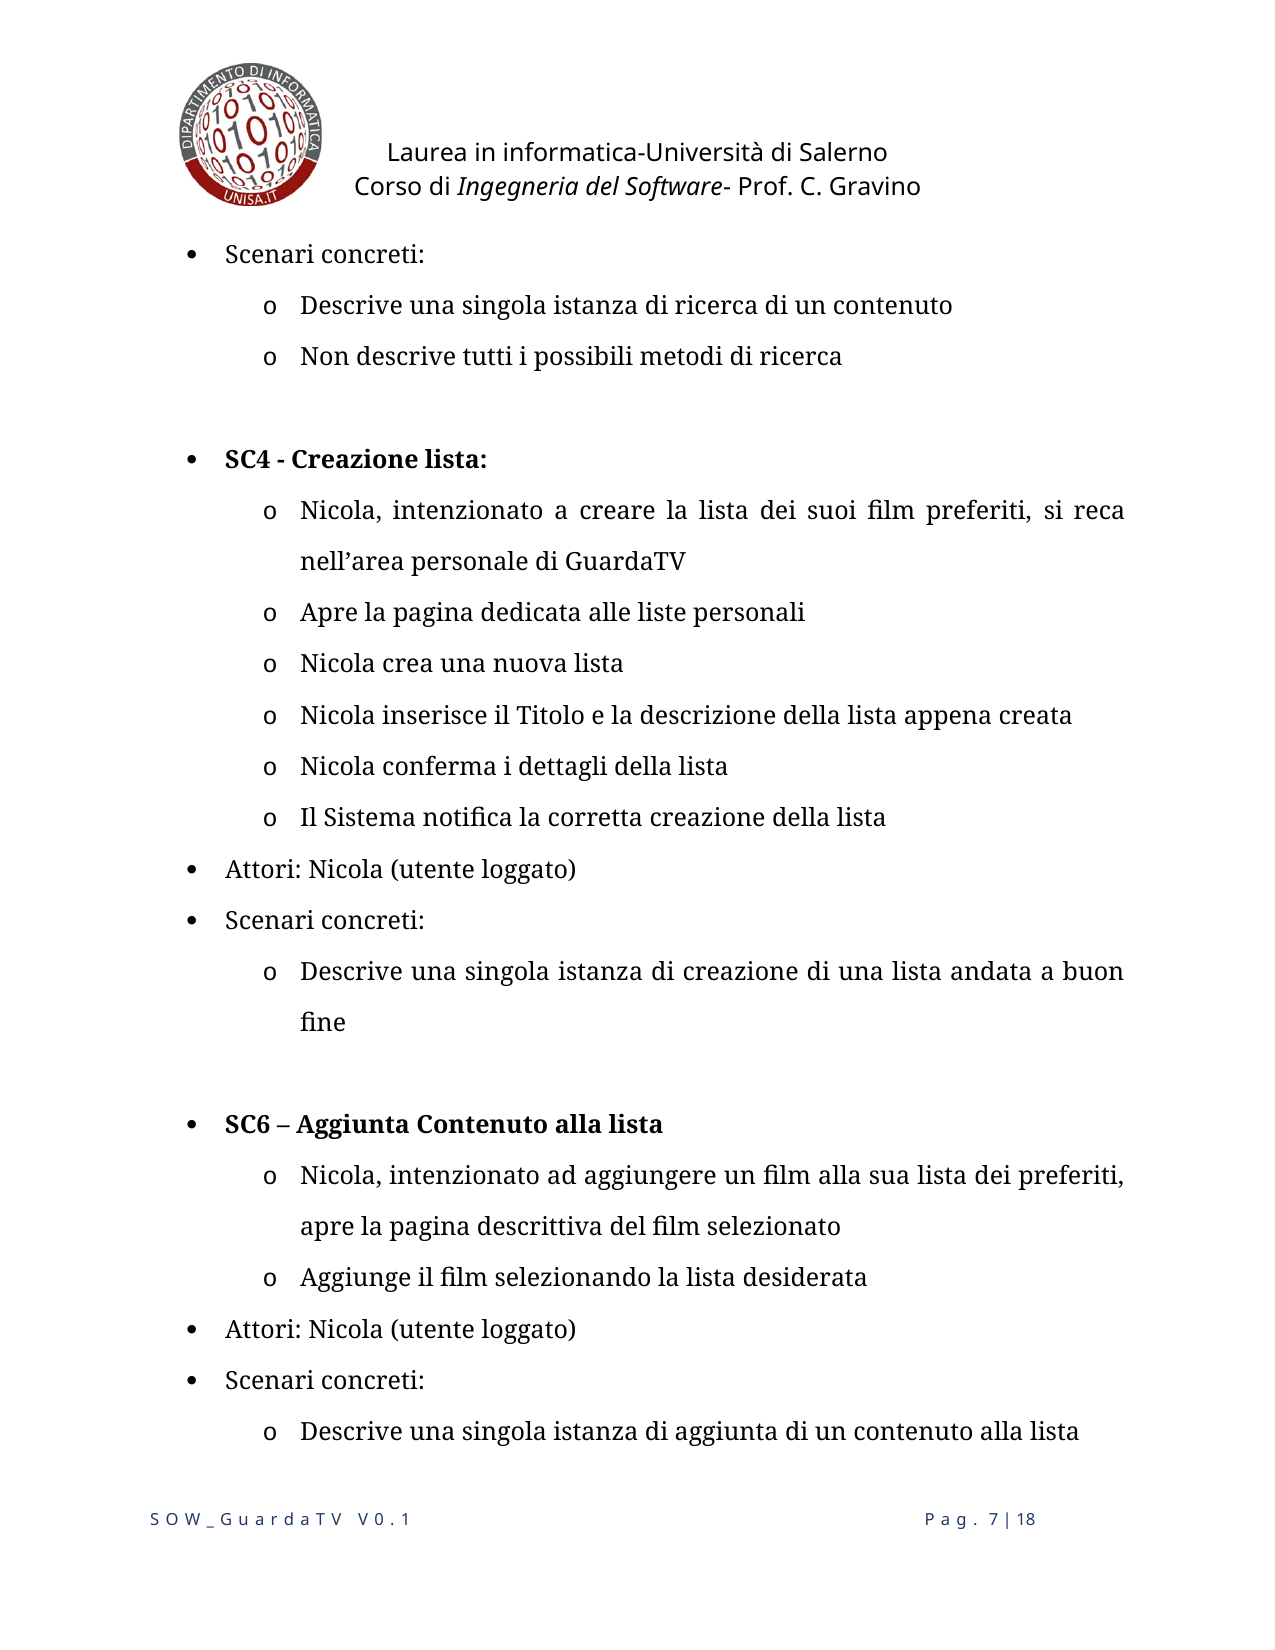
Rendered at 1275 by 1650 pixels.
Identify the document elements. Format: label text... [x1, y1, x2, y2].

list Il Sistema notifica la corretta creazione della lista [262, 800, 1125, 834]
list Nicola, intenzionato a creare la lista dei suoi film preferiti, si reca nell’area personale di GuardaTV [262, 492, 1125, 578]
list SC6 – Aggiunta Contenuto alla lista [187, 1107, 1125, 1141]
list Nicola crea una nuova lista [262, 646, 1125, 680]
list Descrive una singola istanza di ricerca di un contenuto [262, 287, 1125, 322]
list Nicola inserisce il Titolo e la descrizione della lista appena creata [262, 697, 1125, 732]
list SC4 - Creazione lista: [187, 441, 1125, 475]
list Scenari concreti: [187, 1362, 1125, 1397]
list Nicola, intenzionato ad aggiungere un film alla sua lista dei preferiti, apre la pagina descrittiva del film selezionato [262, 1158, 1125, 1243]
list Descrive una singola istanza di creazione di una lista andata a buon fine [262, 953, 1125, 1039]
list Descrive una singola istanza di aggiunta di un contenuto alla lista [262, 1413, 1125, 1448]
list Scenari concreti: [187, 236, 1125, 271]
list Apre la pagina dedicata alle liste personali [262, 594, 1125, 629]
list Scenari concreti: [187, 902, 1125, 936]
list Attori: Nicola (utente loggato) [187, 1311, 1125, 1346]
list Nicola conferma i dettagli della lista [262, 749, 1125, 783]
list Aggiunge il film selezionando la lista desiderata [262, 1260, 1125, 1294]
list Non descrive tutti i possibili metodi di ricerca [262, 339, 1125, 373]
list Attori: Nicola (utente loggato) [187, 851, 1125, 885]
